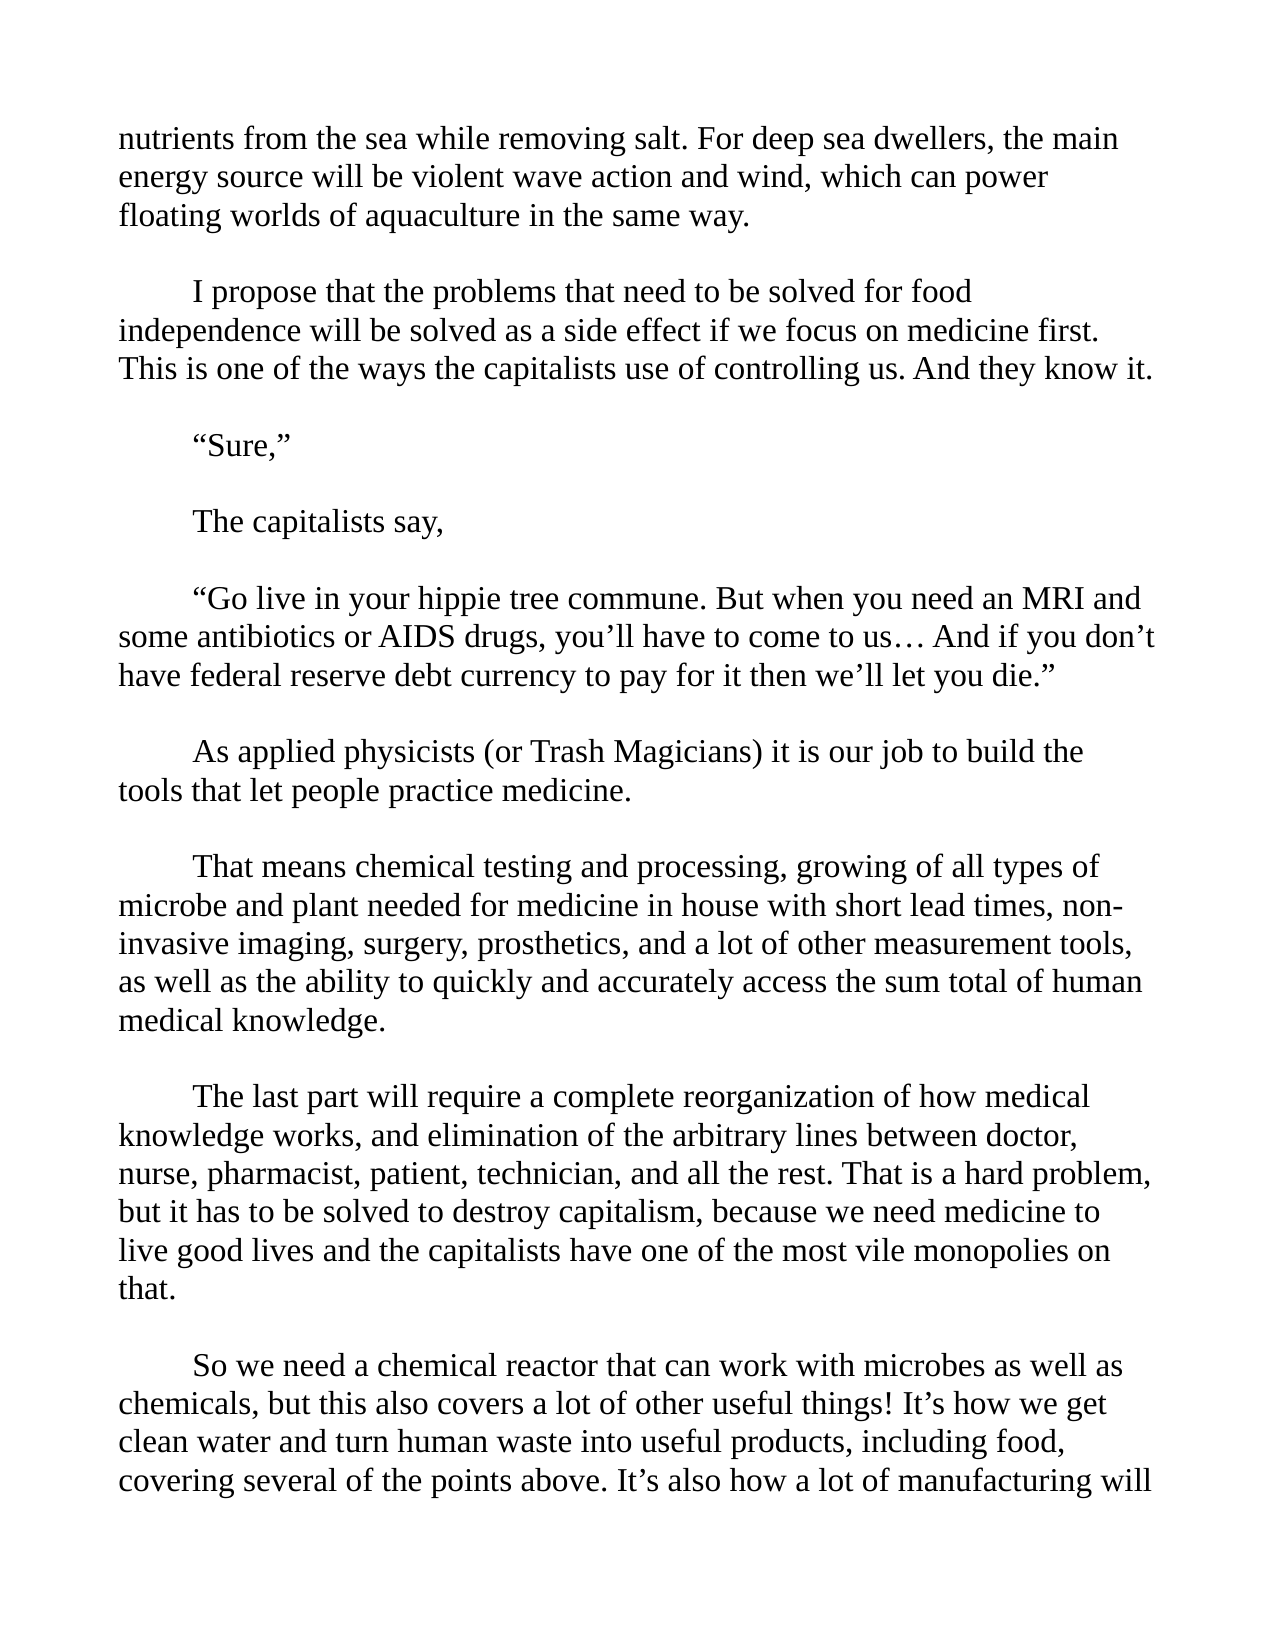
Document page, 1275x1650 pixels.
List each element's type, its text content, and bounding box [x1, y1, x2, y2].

text “Sure,” [118, 425, 1157, 463]
text I propose that the problems that need to be solved for food independence will be solved as a side effect if we focus on medicine first. This is one of the ways the capitalists use of controlling us. And they know it. [118, 271, 1157, 386]
text “Go live in your hippie tree commune. But when you need an MRI and some antibiotics or AIDS drugs, you’ll have to come to us… And if you don’t have federal reserve debt currency to pay for it then we’ll let you die.” [118, 578, 1157, 693]
text The last part will require a complete reorganization of how medical knowledge works, and elimination of the arbitrary lines between doctor, nurse, pharmacist, patient, technician, and all the rest. That is a hard problem, but it has to be solved to destroy capitalism, because we need medicine to live good lives and the capitalists have one of the most vile monopolies on that. [118, 1076, 1157, 1306]
text So we need a chemical reactor that can work with microbes as well as chemicals, but this also covers a lot of other useful things! It’s how we get clean water and turn human waste into useful products, including food, covering several of the points above. It’s also how a lot of manufacturing will [118, 1345, 1157, 1498]
text As applied physicists (or Trash Magicians) it is our job to build the tools that let people practice medicine. [118, 731, 1157, 808]
text The capitalists say, [118, 501, 1157, 540]
text nutrients from the sea while removing salt. For deep sea dwellers, the main energy source will be violent wave action and wind, which can power floating worlds of aquaculture in the same way. [118, 118, 1157, 233]
text That means chemical testing and processing, growing of all types of microbe and plant needed for medicine in house with short lead times, non-invasive imaging, surgery, prosthetics, and a lot of other measurement tools, as well as the ability to quickly and accurately access the sum total of human medical knowledge. [118, 846, 1157, 1038]
